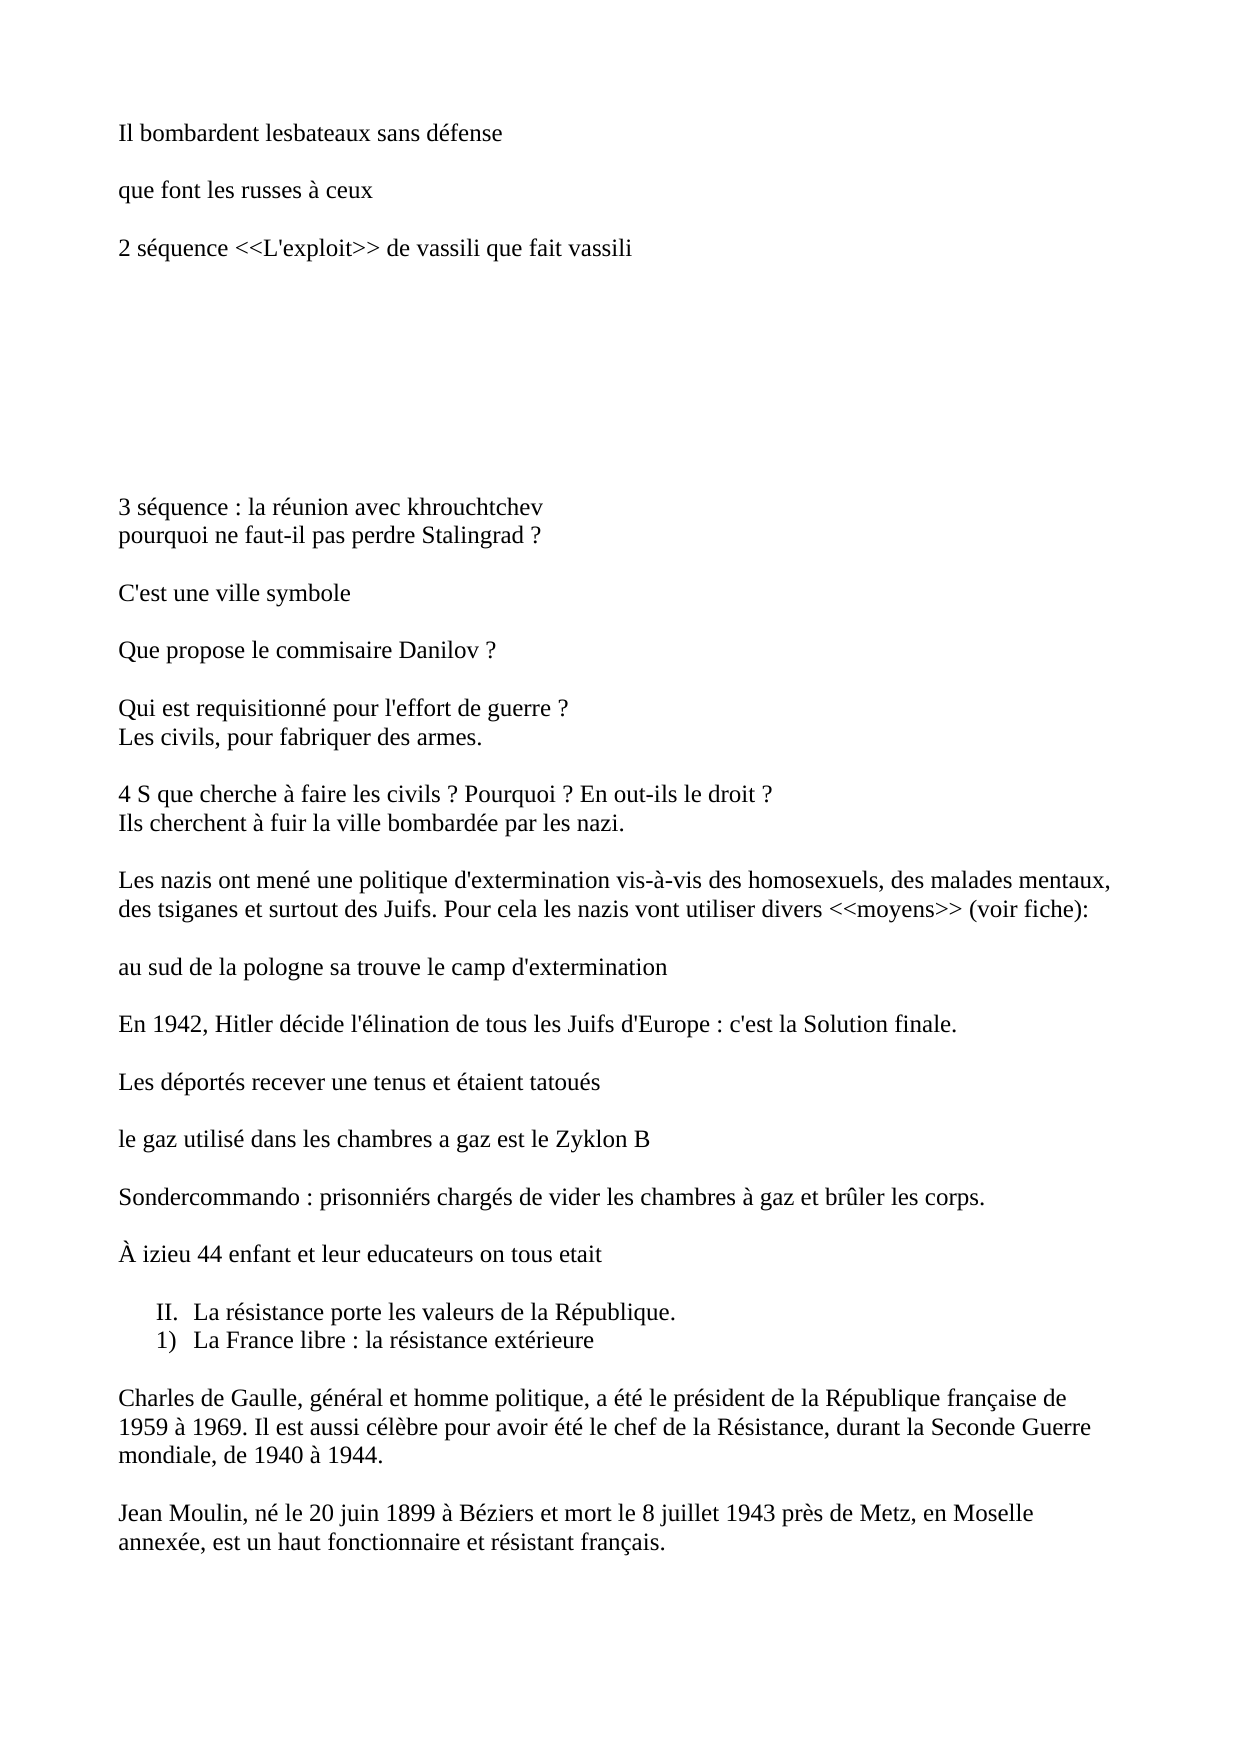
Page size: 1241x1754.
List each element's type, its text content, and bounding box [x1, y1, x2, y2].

text À izieu 44 enfant et leur educateurs on tous etait [118, 1239, 1122, 1268]
text Il bombardent lesbateaux sans défense [118, 118, 1122, 147]
text Les déportés recever une tenus et étaient tatoués [118, 1067, 1122, 1096]
text Que propose le commisaire Danilov ? [118, 636, 1122, 664]
text Ils cherchent à fuir la ville bombardée par les nazi. [118, 808, 1122, 837]
text 3 séquence : la réunion avec khrouchtchev [118, 492, 1122, 521]
text Jean Moulin, né le 20 juin 1899 à Béziers et mort le 8 juillet 1943 près de Metz, en Moselle annexée, est un haut fonctionnaire et résistant français. [118, 1498, 1122, 1556]
text C'est une ville symbole [118, 578, 1122, 607]
text 4 S que cherche à faire les civils ? Pourquoi ? En out-ils le droit ? [118, 779, 1122, 808]
text Les civils, pour fabriquer des armes. [118, 722, 1122, 751]
text Charles de Gaulle, général et homme politique, a été le président de la République française de 1959 à 1969. Il est aussi célèbre pour avoir été le chef de la Résistance, durant la Seconde Guerre mondiale, de 1940 à 1944. [118, 1383, 1122, 1469]
text 2 séquence <<L'exploit>> de vassili que fait vassili [118, 233, 1122, 262]
text pourquoi ne faut-il pas perdre Stalingrad ? [118, 521, 1122, 549]
text le gaz utilisé dans les chambres a gaz est le Zyklon B [118, 1124, 1122, 1153]
text Les nazis ont mené une politique d'extermination vis-à-vis des homosexuels, des malades mentaux, des tsiganes et surtout des Juifs. Pour cela les nazis vont utiliser divers <<moyens>> (voir fiche): [118, 866, 1122, 923]
text que font les russes à ceux [118, 176, 1122, 204]
list La résistance porte les valeurs de la République. [156, 1297, 1122, 1326]
text au sud de la pologne sa trouve le camp d'extermination [118, 952, 1122, 981]
text En 1942, Hitler décide l'élination de tous les Juifs d'Europe : c'est la Solution finale. [118, 1009, 1122, 1038]
text Qui est requisitionné pour l'effort de guerre ? [118, 693, 1122, 722]
list La France libre : la résistance extérieure [156, 1326, 1122, 1354]
text Sondercommando : prisonniérs chargés de vider les chambres à gaz et brûler les corps. [118, 1182, 1122, 1211]
